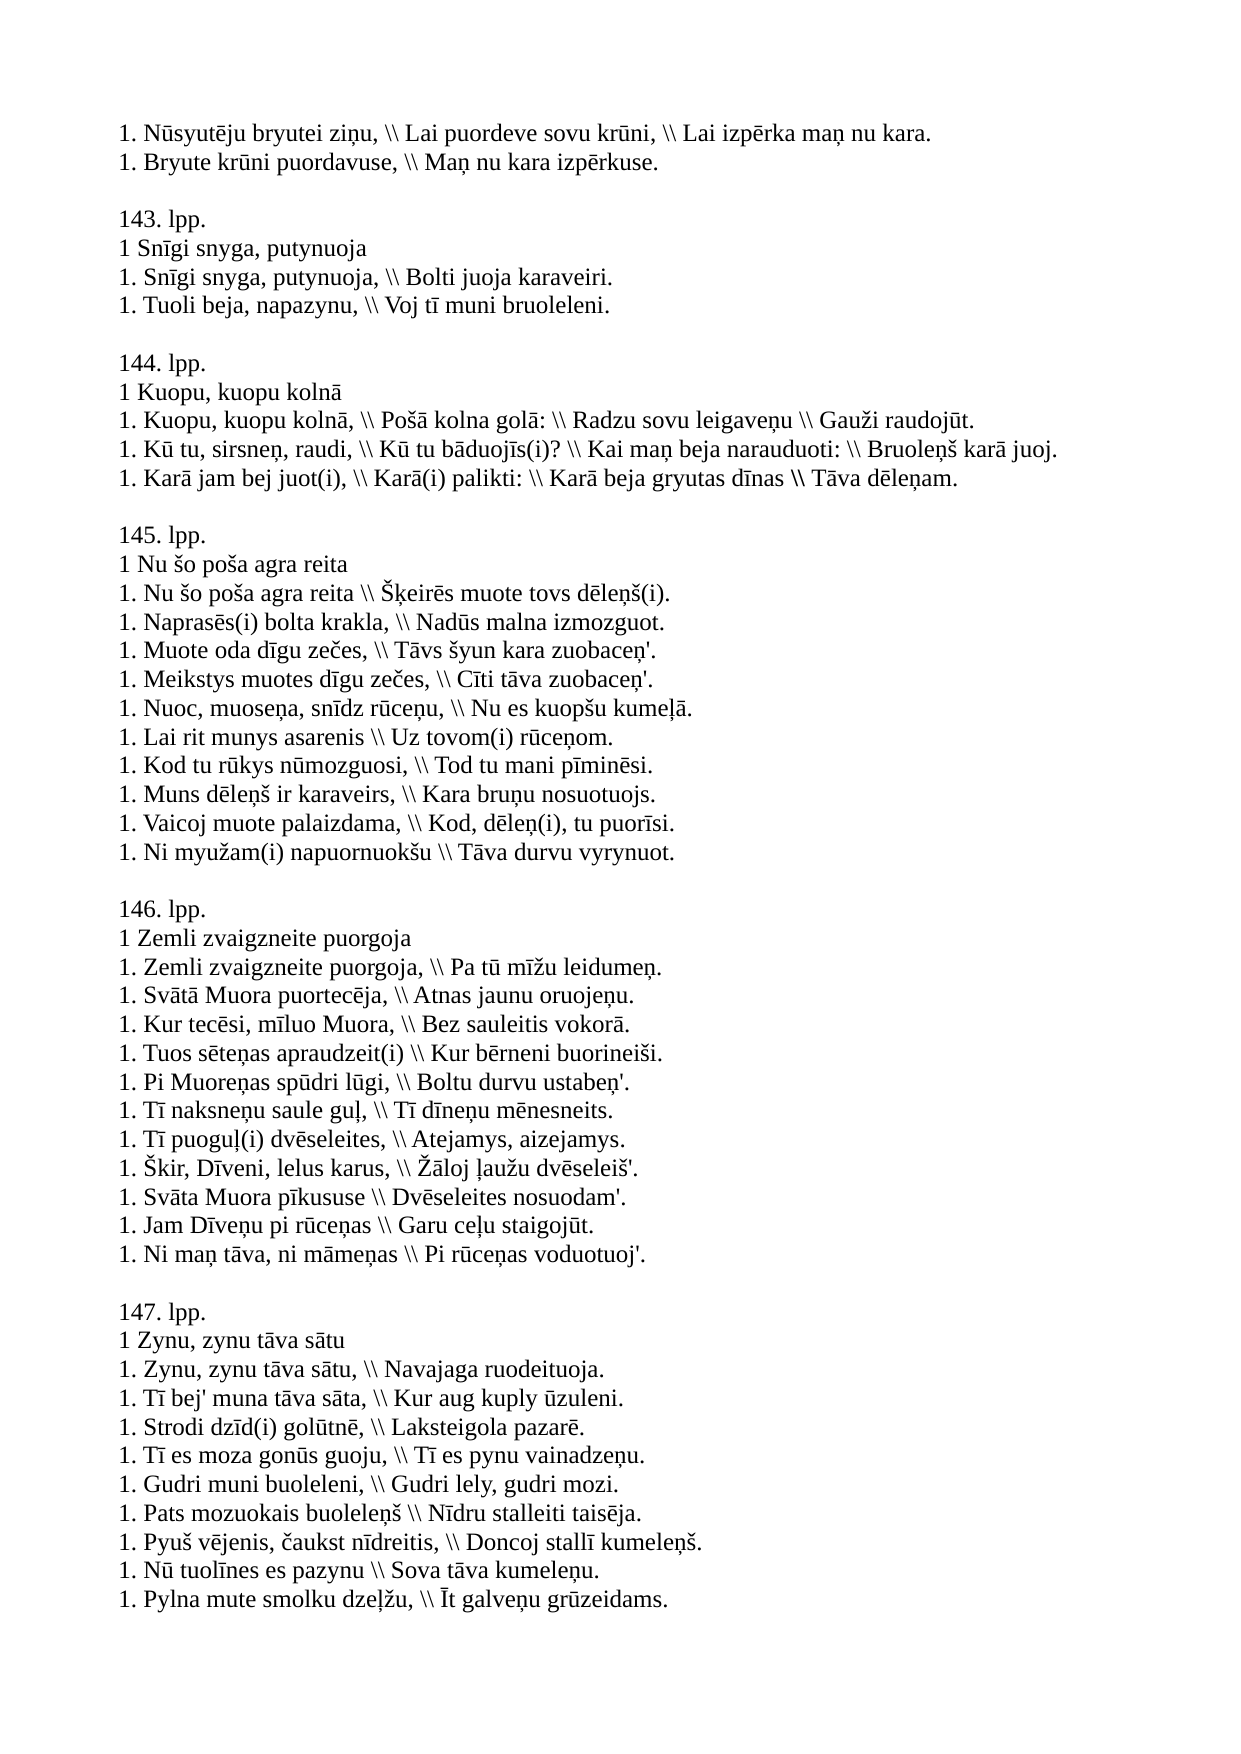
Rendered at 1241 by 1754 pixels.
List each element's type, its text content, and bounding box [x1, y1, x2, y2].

text 143. lpp. [118, 204, 1122, 233]
text 1. Ni myužam(i) napuornuokšu \\ Tāva durvu vyrynuot. [118, 837, 1122, 866]
text 1. Gudri muni buoleleni, \\ Gudri lely, gudri mozi. [118, 1469, 1122, 1498]
text 1. Vaicoj muote palaizdama, \\ Kod, dēleņ(i), tu puorīsi. [118, 808, 1122, 837]
text 1. Kod tu rūkys nūmozguosi, \\ Tod tu mani pīminēsi. [118, 751, 1122, 779]
text 1. Tuoli beja, napazynu, \\ Voj tī muni bruoleleni. [118, 291, 1122, 319]
text 1. Nuoc, muoseņa, snīdz rūceņu, \\ Nu es kuopšu kumeļā. [118, 693, 1122, 722]
text 1 Zynu, zynu tāva sātu [118, 1326, 1122, 1354]
text 1 Snīgi snyga, putynuoja [118, 233, 1122, 262]
text 145. lpp. [118, 521, 1122, 549]
text 146. lpp. [118, 894, 1122, 923]
text 1. Pyuš vējenis, čaukst nīdreitis, \\ Doncoj stallī kumeleņš. [118, 1527, 1122, 1556]
text 1. Tī bej' muna tāva sāta, \\ Kur aug kuply ūzuleni. [118, 1383, 1122, 1412]
text 1. Nū tuolīnes es pazynu \\ Sova tāva kumeleņu. [118, 1556, 1122, 1584]
text 1. Bryute krūni puordavuse, \\ Maņ nu kara izpērkuse. [118, 147, 1122, 176]
text 1 Nu šo poša agra reita [118, 549, 1122, 578]
text 1. Tī puoguļ(i) dvēseleites, \\ Atejamys, aizejamys. [118, 1124, 1122, 1153]
text 1 Zemli zvaigzneite puorgoja [118, 923, 1122, 952]
text 1. Zemli zvaigzneite puorgoja, \\ Pa tū mīžu leidumeņ. [118, 952, 1122, 981]
text 1. Nūsyutēju bryutei ziņu, \\ Lai puordeve sovu krūni, \\ Lai izpērka maņ nu kara. [118, 118, 1122, 147]
text 1. Tuos sēteņas apraudzeit(i) \\ Kur bērneni buorineiši. [118, 1038, 1122, 1067]
text 1. Jam Dīveņu pi rūceņas \\ Garu ceļu staigojūt. [118, 1211, 1122, 1239]
text 1. Pylna mute smolku dzeļžu, \\ Īt galveņu grūzeidams. [118, 1584, 1122, 1613]
text 1. Kū tu, sirsneņ, raudi, \\ Kū tu bāduojīs(i)? \\ Kai maņ beja narauduoti: \\ Bruoleņš karā juoj. [118, 434, 1122, 463]
text 1. Kuopu, kuopu kolnā, \\ Pošā kolna golā: \\ Radzu sovu leigaveņu \\ Gauži raudojūt. [118, 406, 1122, 434]
text 1. Naprasēs(i) bolta krakla, \\ Nadūs malna izmozguot. [118, 607, 1122, 636]
text 1. Zynu, zynu tāva sātu, \\ Navajaga ruodeituoja. [118, 1354, 1122, 1383]
text 1. Škir, Dīveni, lelus karus, \\ Žāloj ļaužu dvēseleiš'. [118, 1153, 1122, 1182]
text 1. Nu šo poša agra reita \\ Šķeirēs muote tovs dēleņš(i). [118, 578, 1122, 607]
text 144. lpp. [118, 348, 1122, 377]
text 1. Snīgi snyga, putynuoja, \\ Bolti juoja karaveiri. [118, 262, 1122, 291]
text 1. Svātā Muora puortecēja, \\ Atnas jaunu oruojeņu. [118, 981, 1122, 1009]
text 1. Meikstys muotes dīgu zečes, \\ Cīti tāva zuobaceņ'. [118, 664, 1122, 693]
text 147. lpp. [118, 1297, 1122, 1326]
text 1. Lai rit munys asarenis \\ Uz tovom(i) rūceņom. [118, 722, 1122, 751]
text 1. Muote oda dīgu zečes, \\ Tāvs šyun kara zuobaceņ'. [118, 636, 1122, 664]
text 1. Tī es moza gonūs guoju, \\ Tī es pynu vainadzeņu. [118, 1441, 1122, 1469]
text 1 Kuopu, kuopu kolnā [118, 377, 1122, 406]
text 1. Pats mozuokais buoleleņš \\ Nīdru stalleiti taisēja. [118, 1498, 1122, 1527]
text 1. Muns dēleņš ir karaveirs, \\ Kara bruņu nosuotuojs. [118, 779, 1122, 808]
text 1. Pi Muoreņas spūdri lūgi, \\ Boltu durvu ustabeņ'. [118, 1067, 1122, 1096]
text 1. Karā jam bej juot(i), \\ Karā(i) palikti: \\ Karā beja gryutas dīnas \\ Tāva dēleņam. [118, 463, 1122, 492]
text 1. Tī naksneņu saule guļ, \\ Tī dīneņu mēnesneits. [118, 1096, 1122, 1124]
text 1. Ni maņ tāva, ni māmeņas \\ Pi rūceņas voduotuoj'. [118, 1239, 1122, 1268]
text 1. Strodi dzīd(i) golūtnē, \\ Laksteigola pazarē. [118, 1412, 1122, 1441]
text 1. Kur tecēsi, mīluo Muora, \\ Bez sauleitis vokorā. [118, 1009, 1122, 1038]
text 1. Svāta Muora pīkususe \\ Dvēseleites nosuodam'. [118, 1182, 1122, 1211]
